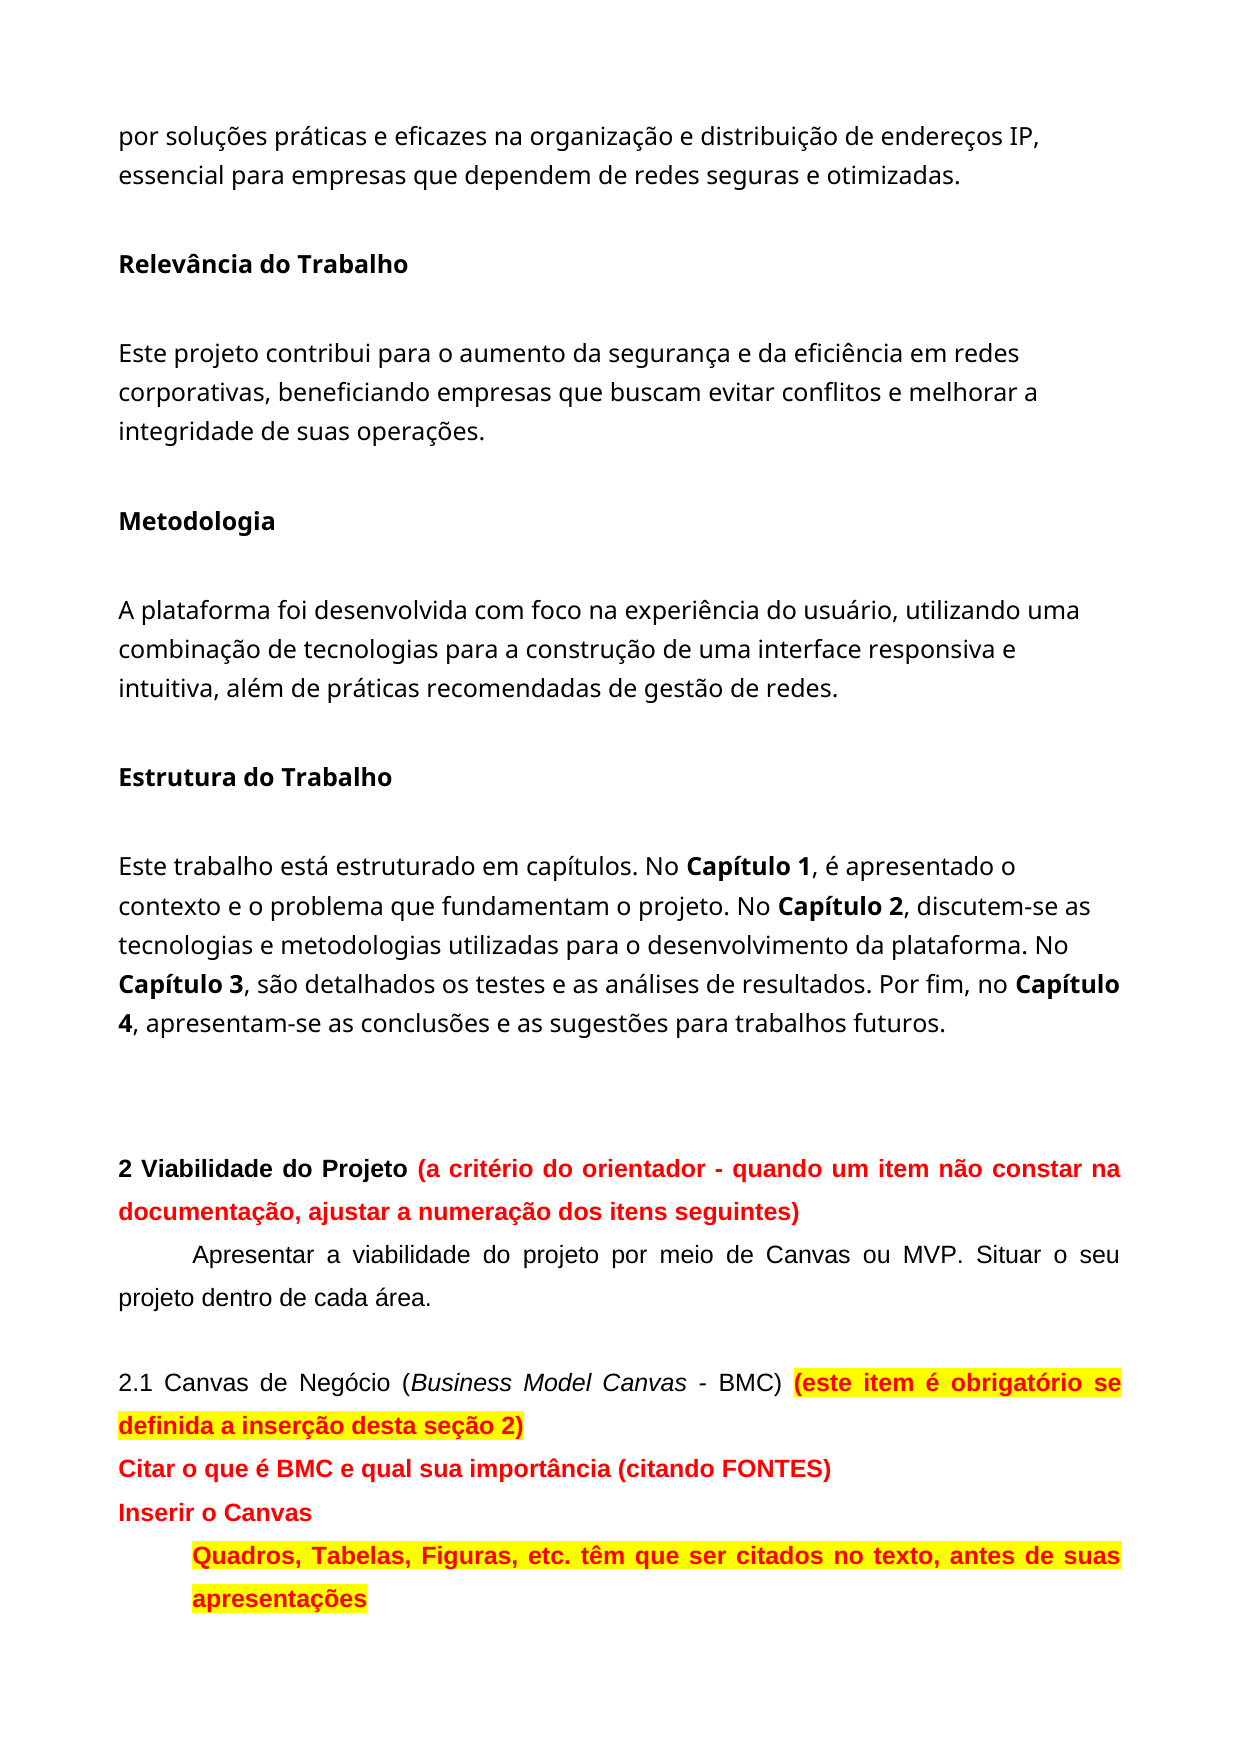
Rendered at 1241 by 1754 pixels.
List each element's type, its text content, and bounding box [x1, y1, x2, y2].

text Quadros, Tabelas, Figuras, etc. têm que ser citados no texto, antes de suas apresentações [192, 1541, 1122, 1613]
text 2.1 Canvas de Negócio (Business Model Canvas - BMC) (este item é obrigatório se definida a inserção desta seção 2) [118, 1368, 1122, 1440]
text por soluções práticas e eficazes na organização e distribuição de endereços IP, essencial para empresas que dependem de redes seguras e otimizadas. [118, 118, 1122, 191]
text A plataforma foi desenvolvida com foco na experiência do usuário, utilizando uma combinação de tecnologias para a construção de uma interface responsiva e intuitiva, além de práticas recomendadas de gestão de redes. [118, 592, 1122, 705]
text Inserir o Canvas [118, 1498, 1122, 1526]
text Este trabalho está estruturado em capítulos. No Capítulo 1, é apresentado o contexto e o problema que fundamentam o projeto. No Capítulo 2, discutem-se as tecnologias e metodologias utilizadas para o desenvolvimento da plataforma. No Capítulo 3, são detalhados os testes e as análises de resultados. Por fim, no Capítulo 4, apresentam-se as conclusões e as sugestões para trabalhos futuros. [118, 849, 1122, 1040]
text Estrutura do Trabalho [118, 760, 1122, 794]
text Relevância do Trabalho [118, 246, 1122, 281]
text 2 Viabilidade do Projeto (a critério do orientador - quando um item não constar na documentação, ajustar a numeração dos itens seguintes) [118, 1154, 1122, 1226]
text Metodologia [118, 503, 1122, 537]
text Apresentar a viabilidade do projeto por meio de Canvas ou MVP. Situar o seu projeto dentro de cada área. [118, 1240, 1122, 1312]
text Citar o que é BMC e qual sua importância (citando FONTES) [118, 1454, 1122, 1483]
text Este projeto contribui para o aumento da segurança e da eficiência em redes corporativas, beneficiando empresas que buscam evitar conflitos e melhorar a integridade de suas operações. [118, 336, 1122, 448]
